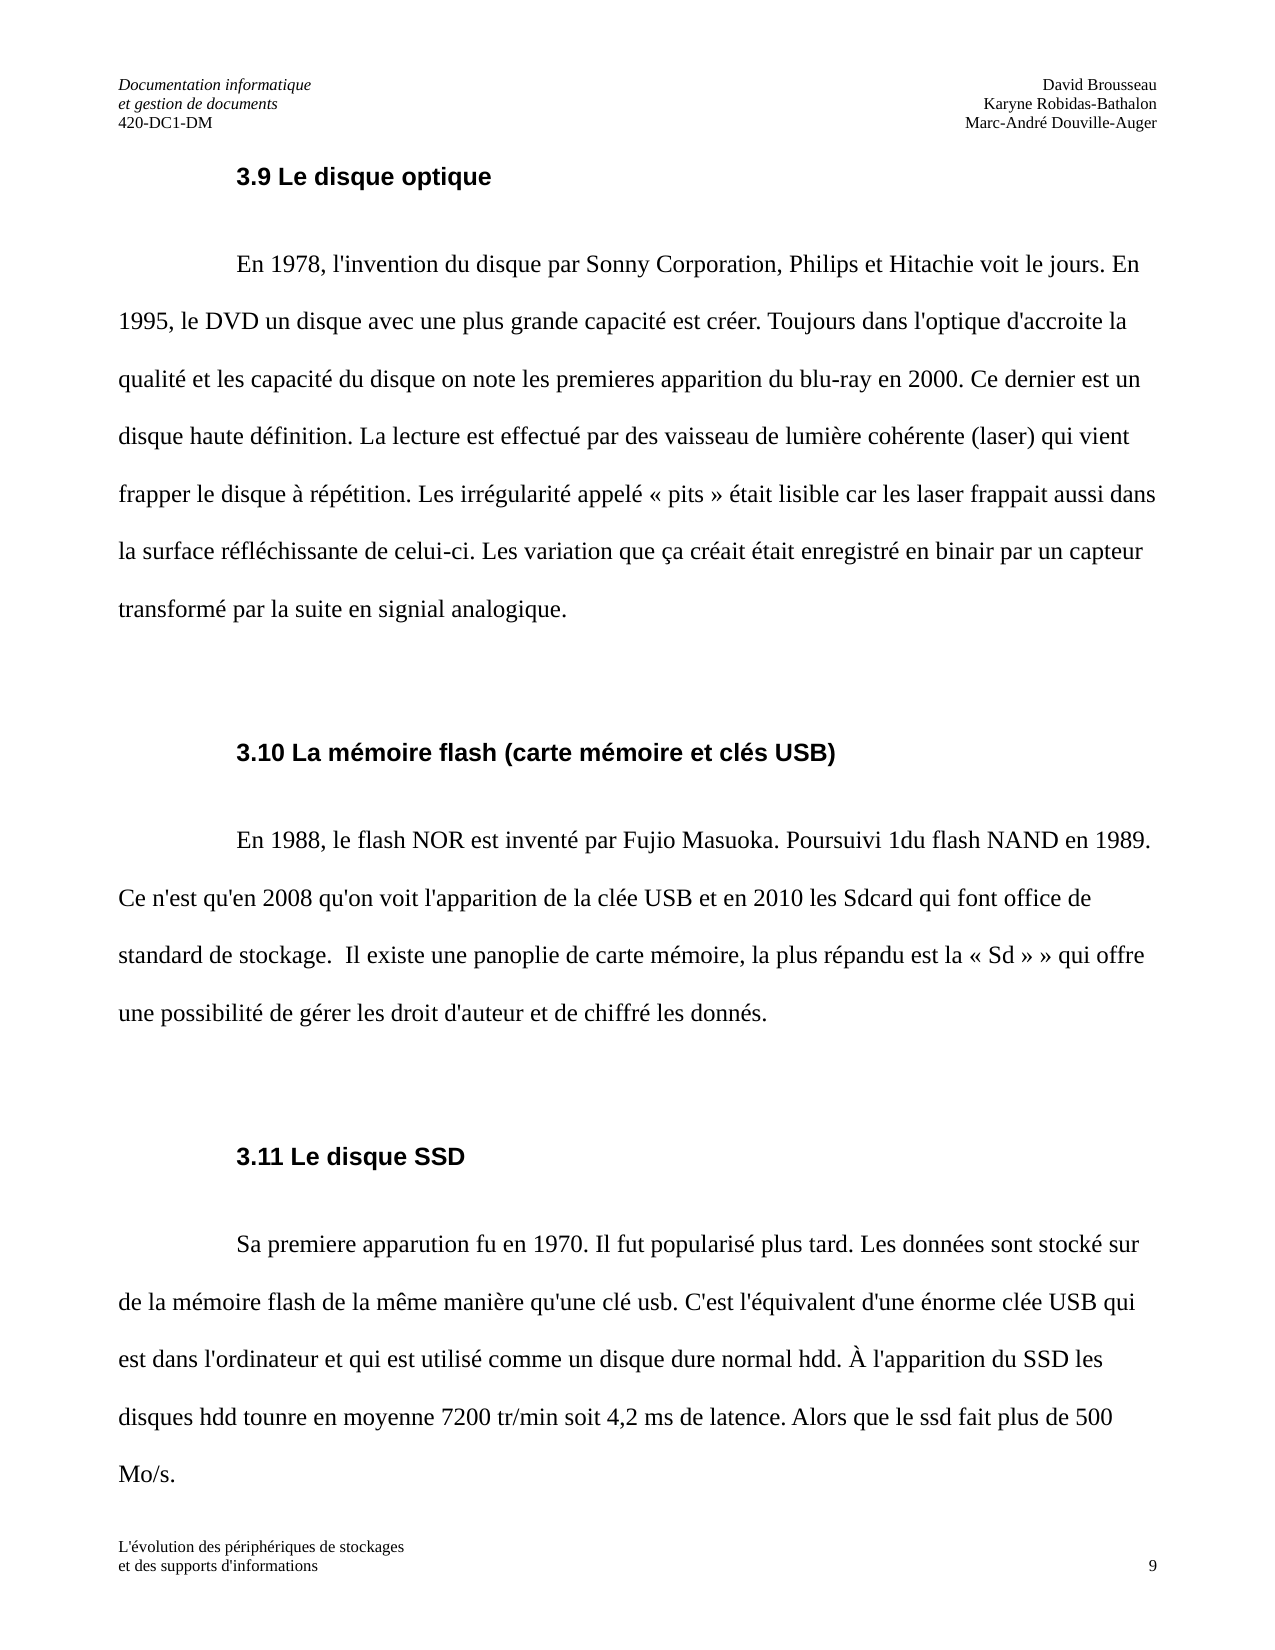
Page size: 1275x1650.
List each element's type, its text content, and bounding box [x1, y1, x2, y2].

text 3.9 Le disque optique [118, 162, 1157, 191]
text Sa premiere apparution fu en 1970. Il fut popularisé plus tard. Les données sont stocké sur de la mémoire flash de la même manière qu'une clé usb. C'est l'équivalent d'une énorme clée USB qui est dans l'ordinateur et qui est utilisé comme un disque dure normal hdd. À l'apparition du SSD les disques hdd tounre en moyenne 7200 tr/min soit 4,2 ms de latence. Alors que le ssd fait plus de 500 Mo/s. [118, 1229, 1157, 1488]
text 3.11 Le disque SSD [118, 1142, 1157, 1171]
text En 1978, l'invention du disque par Sonny Corporation, Philips et Hitachie voit le jours. En 1995, le DVD un disque avec une plus grande capacité est créer. Toujours dans l'optique d'accroite la qualité et les capacité du disque on note les premieres apparition du blu-ray en 2000. Ce dernier est un disque haute définition. La lecture est effectué par des vaisseau de lumière cohérente (laser) qui vient frapper le disque à répétition. Les irrégularité appelé « pits » était lisible car les laser frappait aussi dans la surface réfléchissante de celui-ci. Les variation que ça créait était enregistré en binair par un capteur transformé par la suite en signial analogique. [118, 249, 1157, 623]
text En 1988, le flash NOR est inventé par Fujio Masuoka. Poursuivi 1du flash NAND en 1989. Ce n'est qu'en 2008 qu'on voit l'apparition de la clée USB et en 2010 les Sdcard qui font office de standard de stockage. Il existe une panoplie de carte mémoire, la plus répandu est la « Sd » » qui offre une possibilité de gérer les droit d'auteur et de chiffré les donnés. [118, 825, 1157, 1027]
text 3.10 La mémoire flash (carte mémoire et clés USB) [118, 738, 1157, 767]
